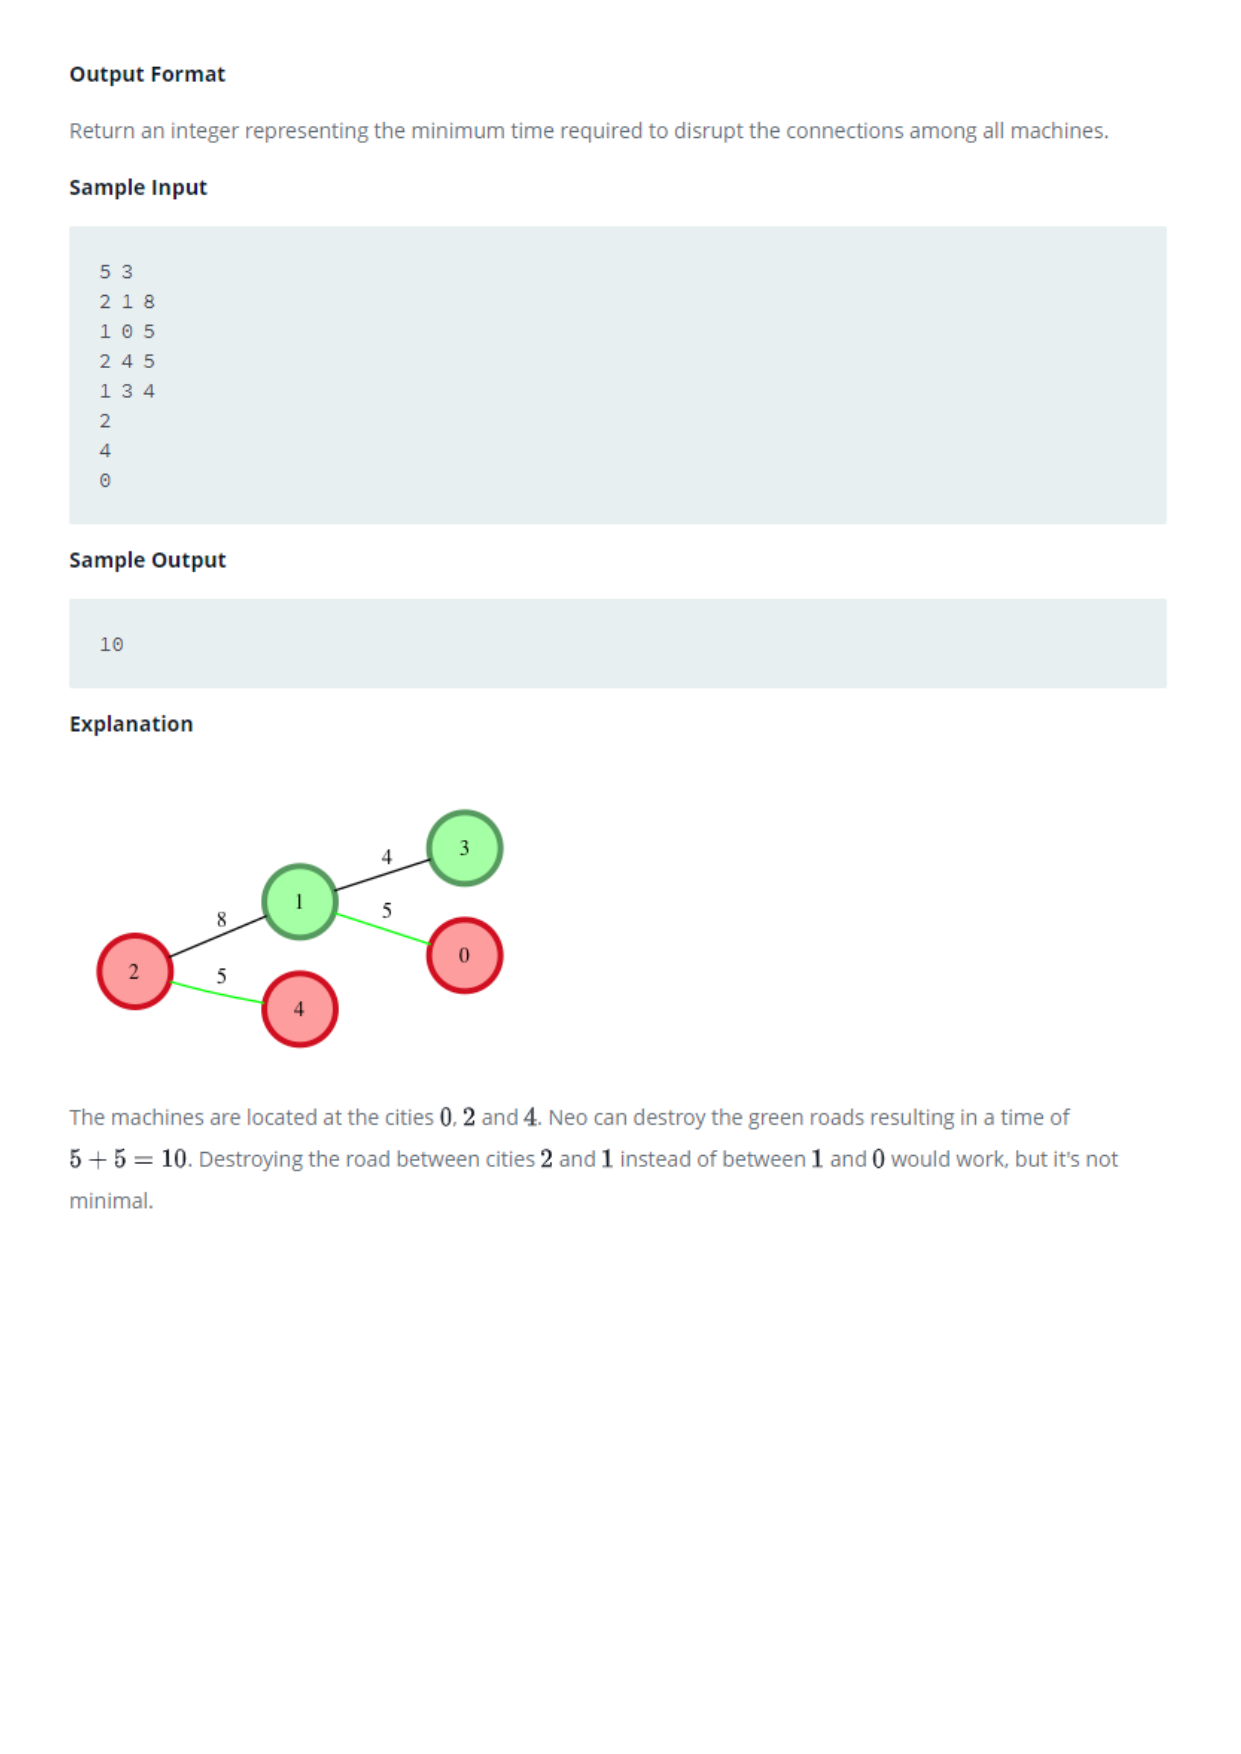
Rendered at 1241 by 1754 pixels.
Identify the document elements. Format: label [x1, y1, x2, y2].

picture [59, 59, 1182, 1231]
